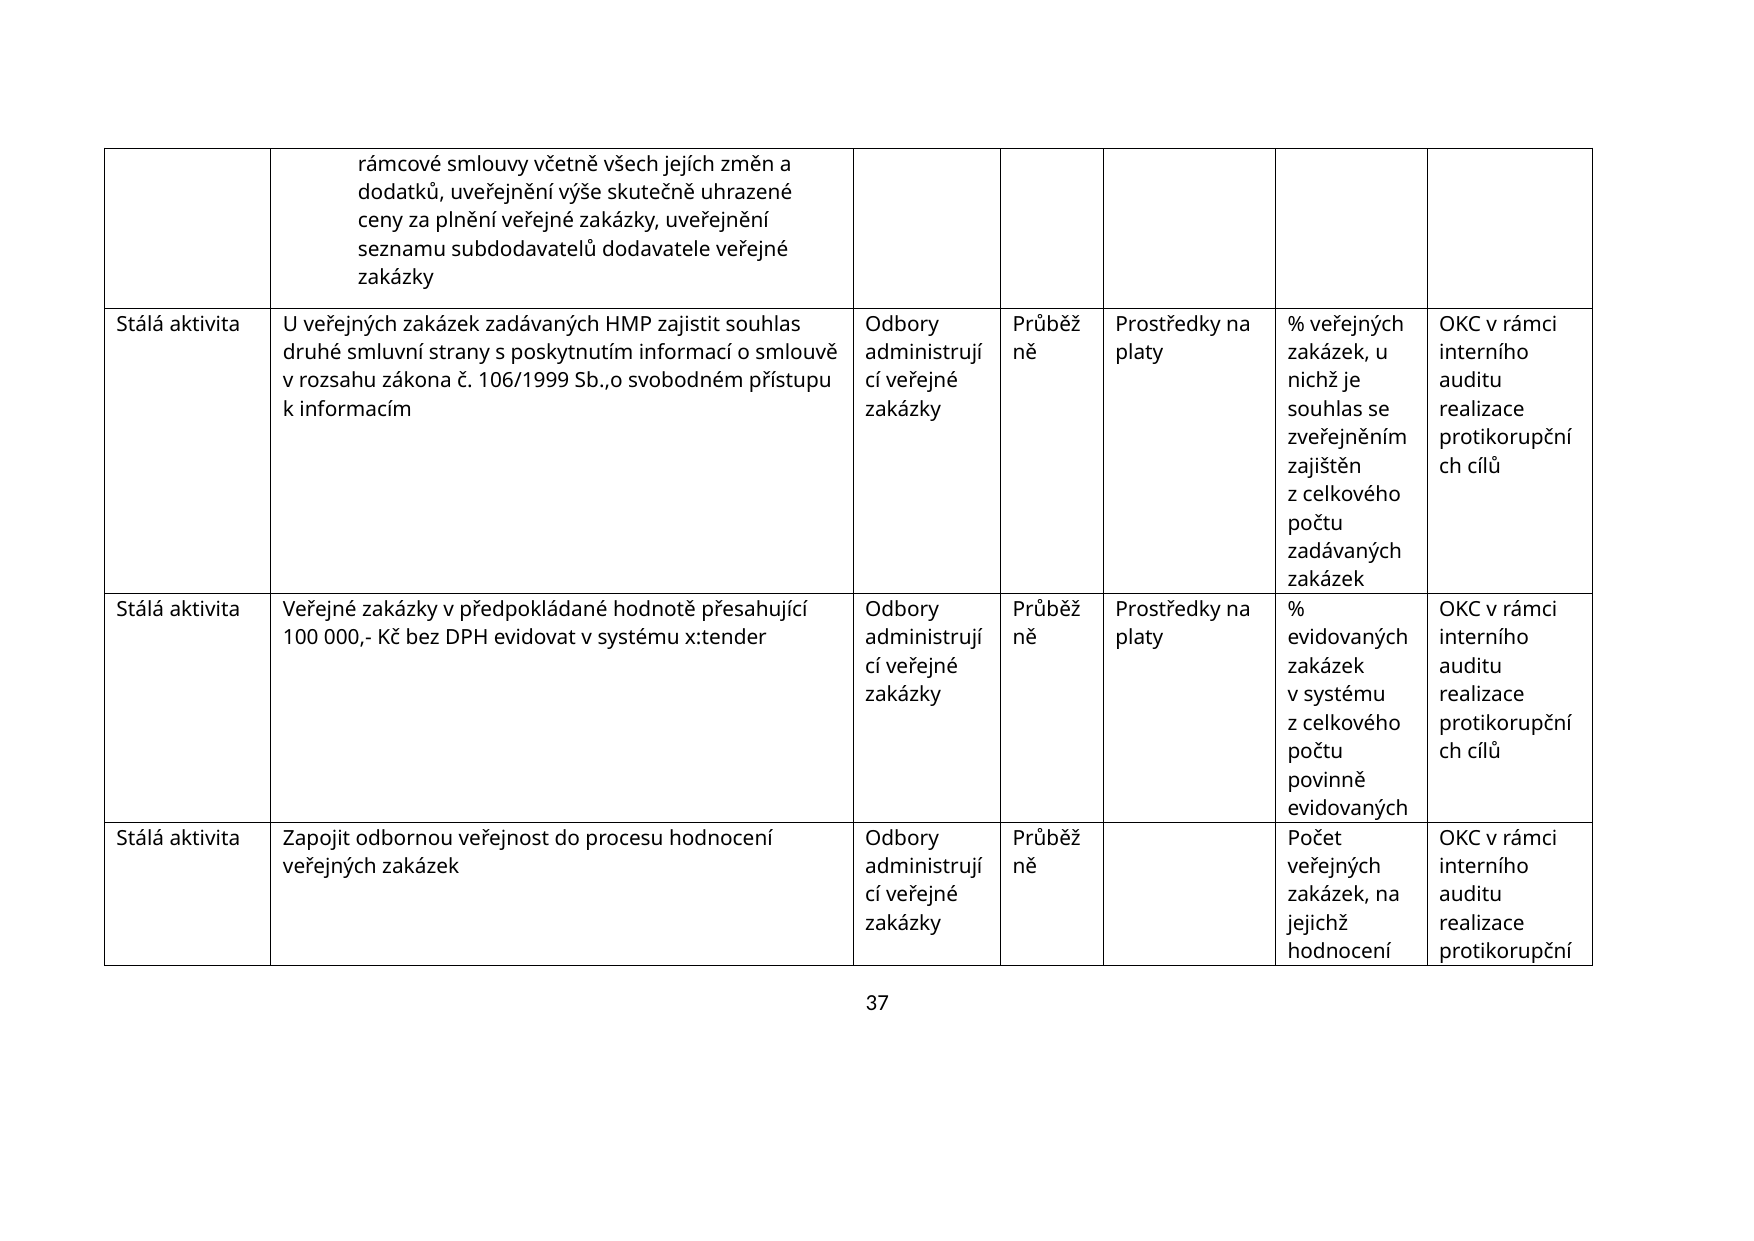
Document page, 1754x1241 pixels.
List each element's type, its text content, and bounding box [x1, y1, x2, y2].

table_cell Průběžně [1001, 823, 1103, 965]
table_cell [1428, 149, 1592, 308]
table_cell rámcové smlouvy včetně všech jejích změn a dodatků, uveřejnění výše skutečně uhrazené ceny za plnění veřejné zakázky, uveřejnění seznamu subdodavatelů dodavatele veřejné zakázky [271, 149, 853, 308]
table_cell OKC v rámci interního auditu realizace protikorupčních cílů [1428, 309, 1592, 593]
table_cell Stálá aktivita [105, 309, 270, 593]
table_cell [1104, 823, 1275, 965]
table_cell Stálá aktivita [105, 823, 270, 965]
table_cell % veřejných zakázek, u nichž je souhlas se zveřejněním zajištěn z celkového počtu zadávaných zakázek [1276, 309, 1427, 593]
table_cell Odbory administrující veřejné zakázky [854, 594, 1000, 822]
table_cell % evidovaných zakázek v systému z celkového počtu povinně evidovaných [1276, 594, 1427, 822]
table_cell [1104, 149, 1275, 308]
table_cell U veřejných zakázek zadávaných HMP zajistit souhlas druhé smluvní strany s poskytnutím informací o smlouvě v rozsahu zákona č. 106/1999 Sb.,o svobodném přístupu k informacím [271, 309, 853, 593]
table_cell Odbory administrující veřejné zakázky [854, 309, 1000, 593]
table_cell Prostředky na platy [1104, 594, 1275, 822]
table_cell Průběžně [1001, 309, 1103, 593]
table_cell Počet veřejných zakázek, na jejichž hodnocení [1276, 823, 1427, 965]
table_cell [1001, 149, 1103, 308]
table_cell Veřejné zakázky v předpokládané hodnotě přesahující 100 000,- Kč bez DPH evidovat v systému x:tender [271, 594, 853, 822]
table_cell Stálá aktivita [105, 594, 270, 822]
table_cell OKC v rámci interního auditu realizace protikorupčních cílů [1428, 594, 1592, 822]
table_cell Průběžně [1001, 594, 1103, 822]
table_cell [105, 149, 270, 308]
table_cell Zapojit odbornou veřejnost do procesu hodnocení veřejných zakázek [271, 823, 853, 965]
table_cell [1276, 149, 1427, 308]
table_cell [854, 149, 1000, 308]
table_cell Odbory administrující veřejné zakázky [854, 823, 1000, 965]
table_cell OKC v rámci interního auditu realizace protikorupční [1428, 823, 1592, 965]
table_cell Prostředky na platy [1104, 309, 1275, 593]
